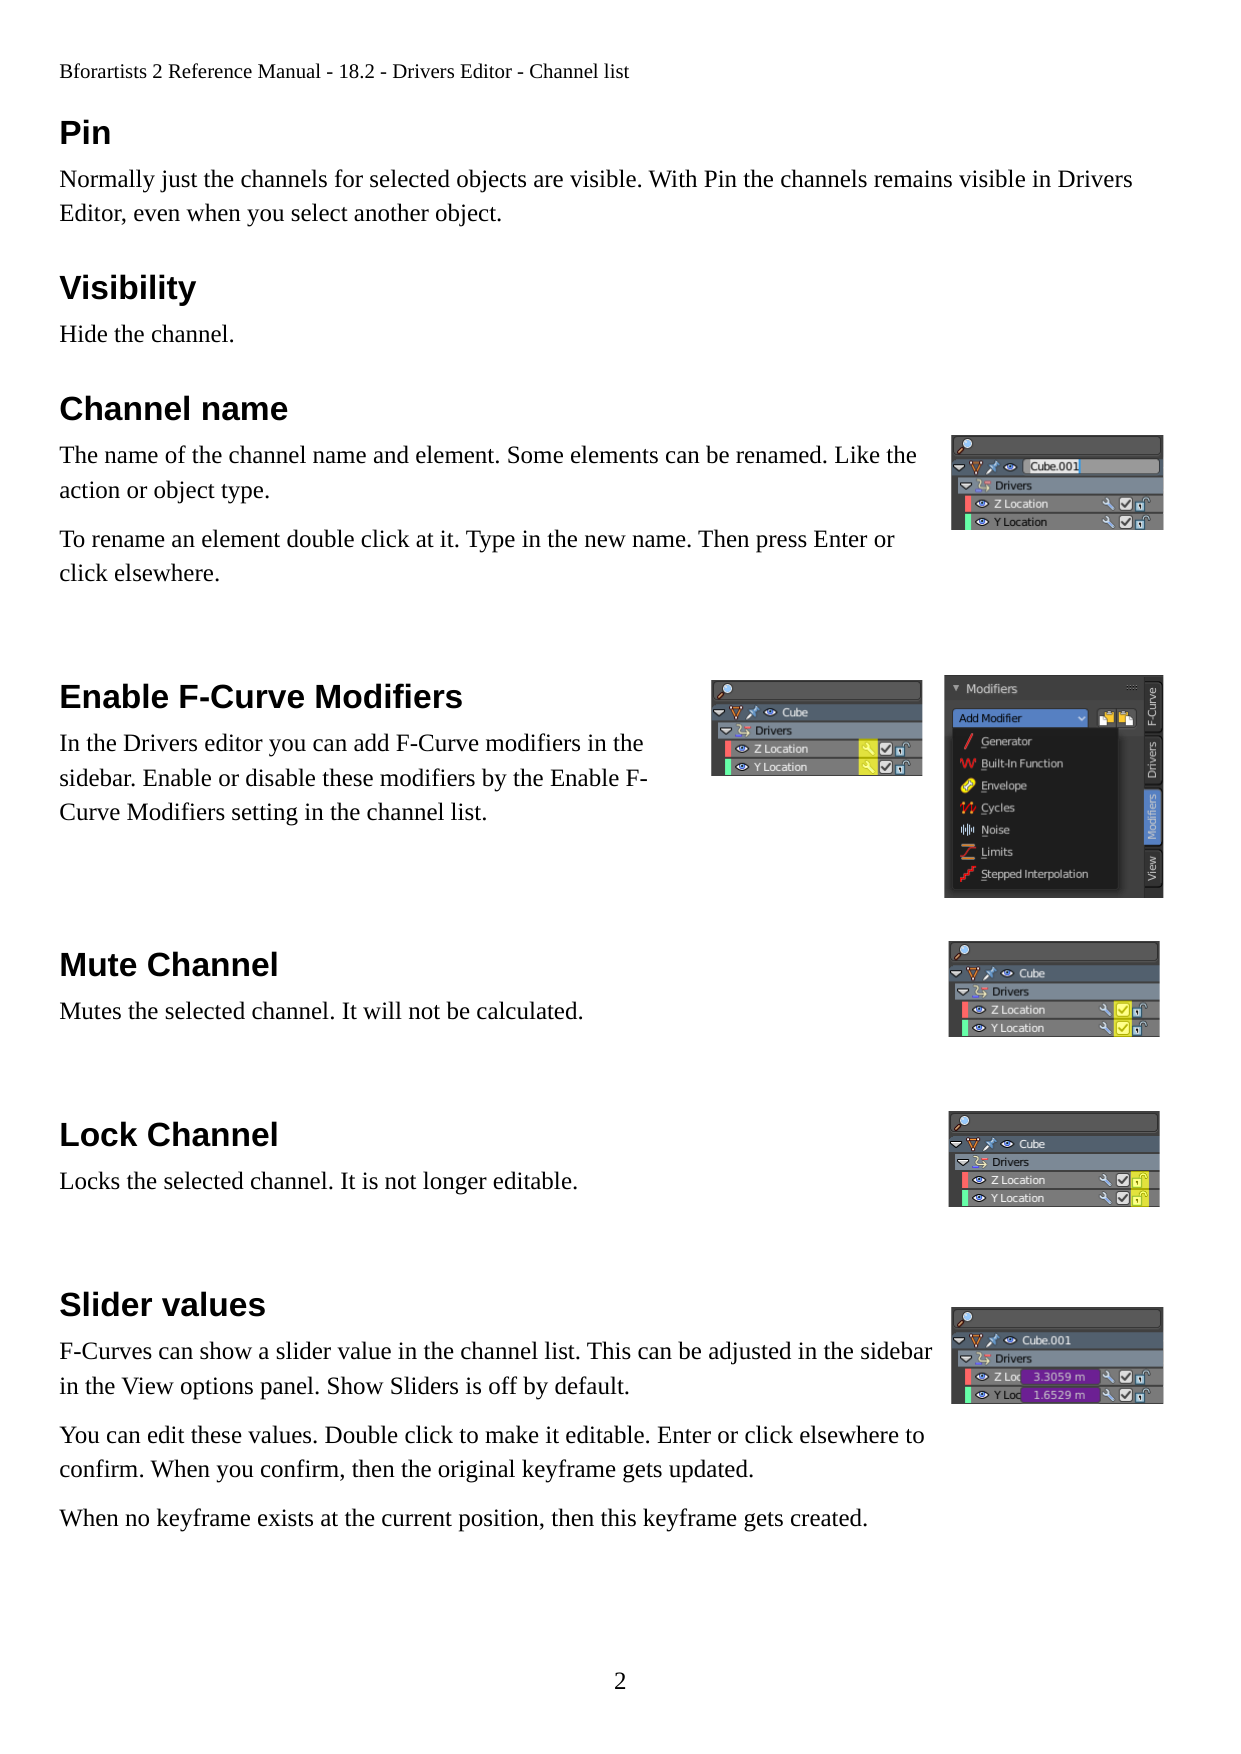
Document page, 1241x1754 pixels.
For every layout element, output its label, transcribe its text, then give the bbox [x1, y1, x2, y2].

text F-Curves can show a slider value in the channel list. This can be adjusted in the sidebar in the View options panel. Show Sliders is off by default. [59, 1336, 951, 1400]
subtitle Lock Channel [59, 1115, 948, 1154]
subtitle Pin [59, 113, 1181, 151]
text Mutes the selected channel. It will not be calculated. [59, 996, 948, 1025]
text In the Drivers editor you can add F-Curve modifiers in the sidebar. Enable or disable these modifiers by the Enable F-Curve Modifiers setting in the channel list. [59, 728, 944, 826]
picture [951, 435, 1164, 530]
subtitle [1160, 945, 1181, 984]
text When no keyframe exists at the current position, then this keyframe gets created. [59, 1503, 1181, 1532]
picture [711, 680, 923, 776]
picture [948, 1111, 1160, 1207]
text Normally just the channels for selected objects are visible. With Pin the channels remains visible in Drivers Editor, even when you select another object. [59, 164, 1181, 227]
text Locks the selected channel. It is not longer editable. [59, 1166, 948, 1195]
text The name of the channel name and element. Some elements can be renamed. Like the action or object type. [59, 440, 951, 503]
subtitle Mute Channel [59, 945, 948, 984]
subtitle Enable F-Curve Modifiers [59, 677, 944, 716]
subtitle Slider values [59, 1285, 1181, 1324]
text You can edit these values. Double click to make it editable. Enter or click elsewhere to confirm. When you confirm, then the original keyframe gets updated. [59, 1420, 1181, 1483]
picture [948, 941, 1160, 1037]
picture [951, 1307, 1164, 1404]
text Hide the channel. [59, 319, 1181, 348]
subtitle [1164, 677, 1181, 716]
subtitle [1160, 1115, 1181, 1154]
subtitle Visibility [59, 268, 1181, 307]
text To rename an element double click at it. Type in the new name. Then press Enter or click elsewhere. [59, 524, 1181, 587]
subtitle Channel name [59, 389, 1181, 428]
picture [944, 675, 1164, 898]
